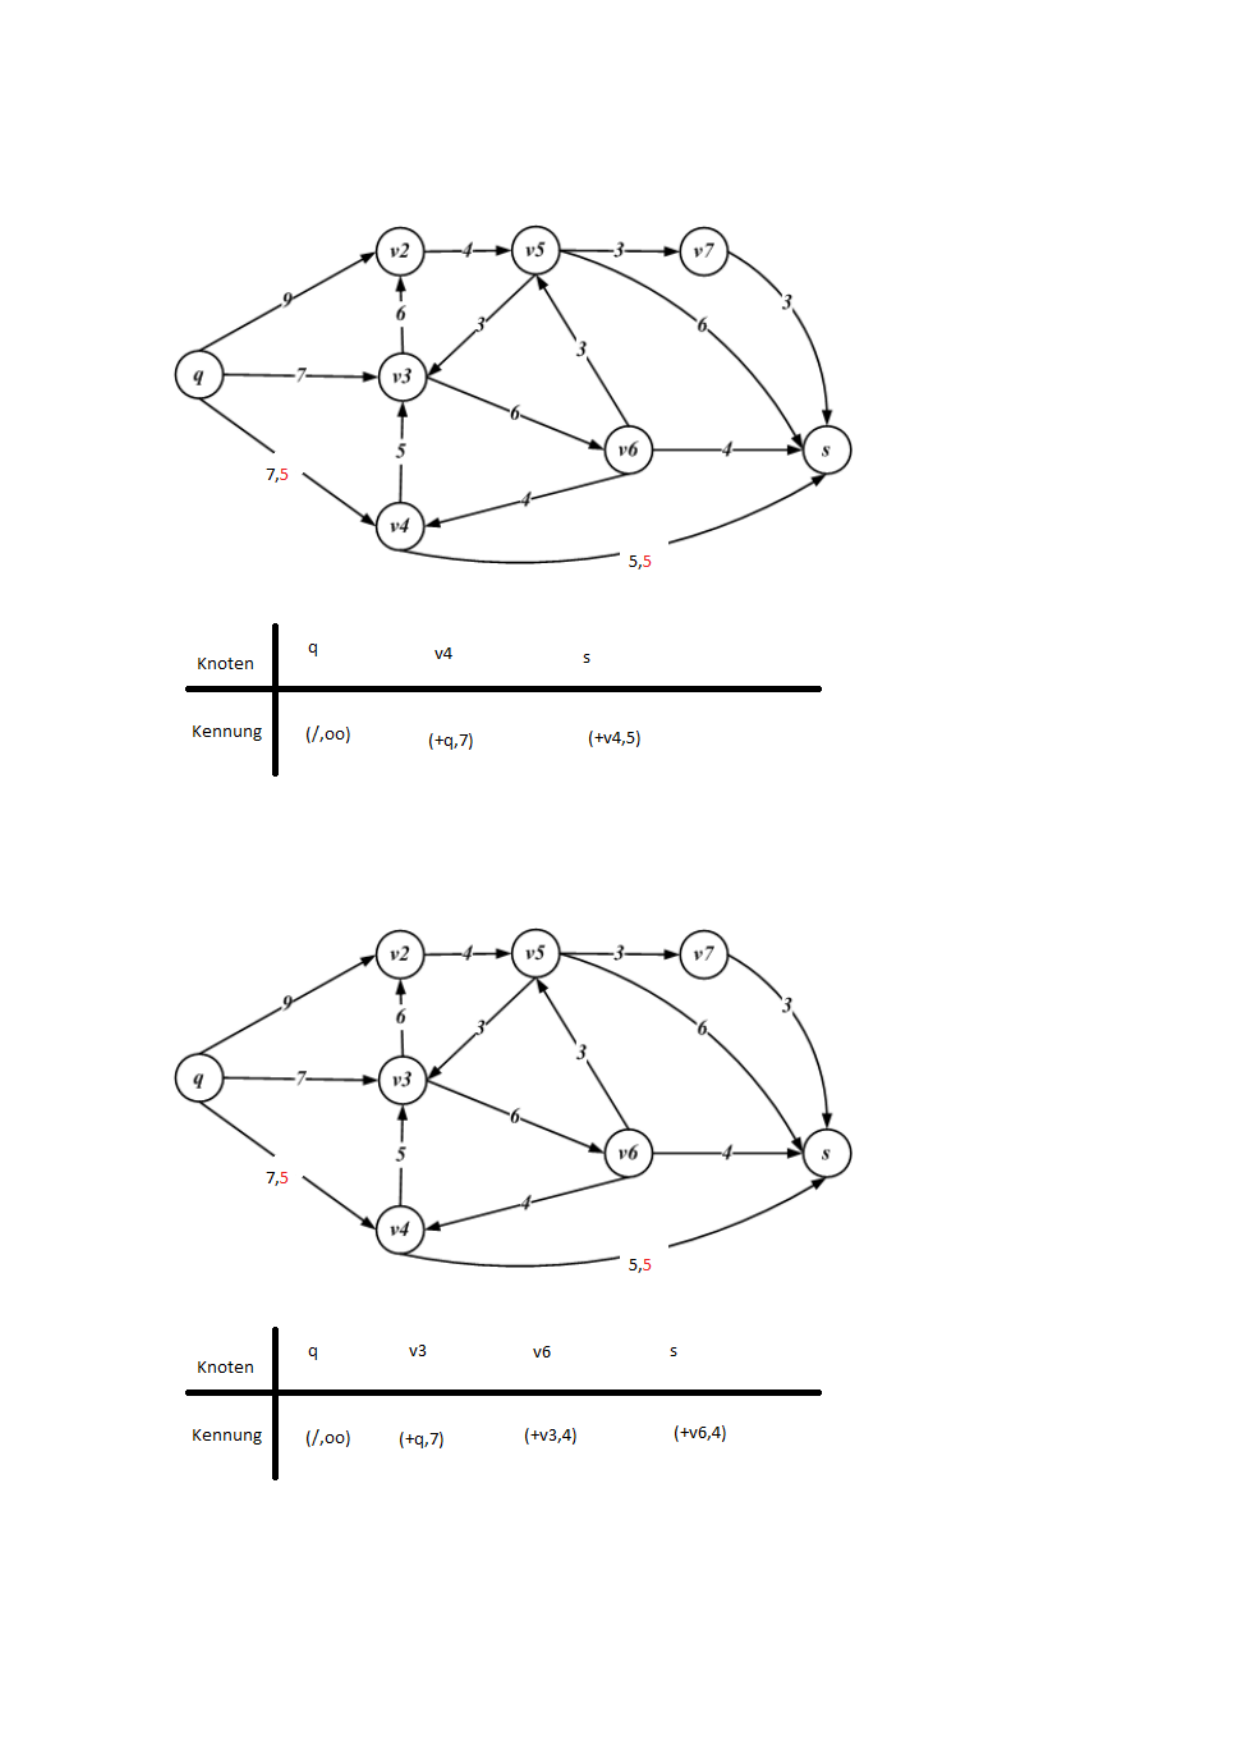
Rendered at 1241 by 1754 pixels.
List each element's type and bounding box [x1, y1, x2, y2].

picture [147, 222, 1093, 925]
picture [147, 926, 1093, 1629]
